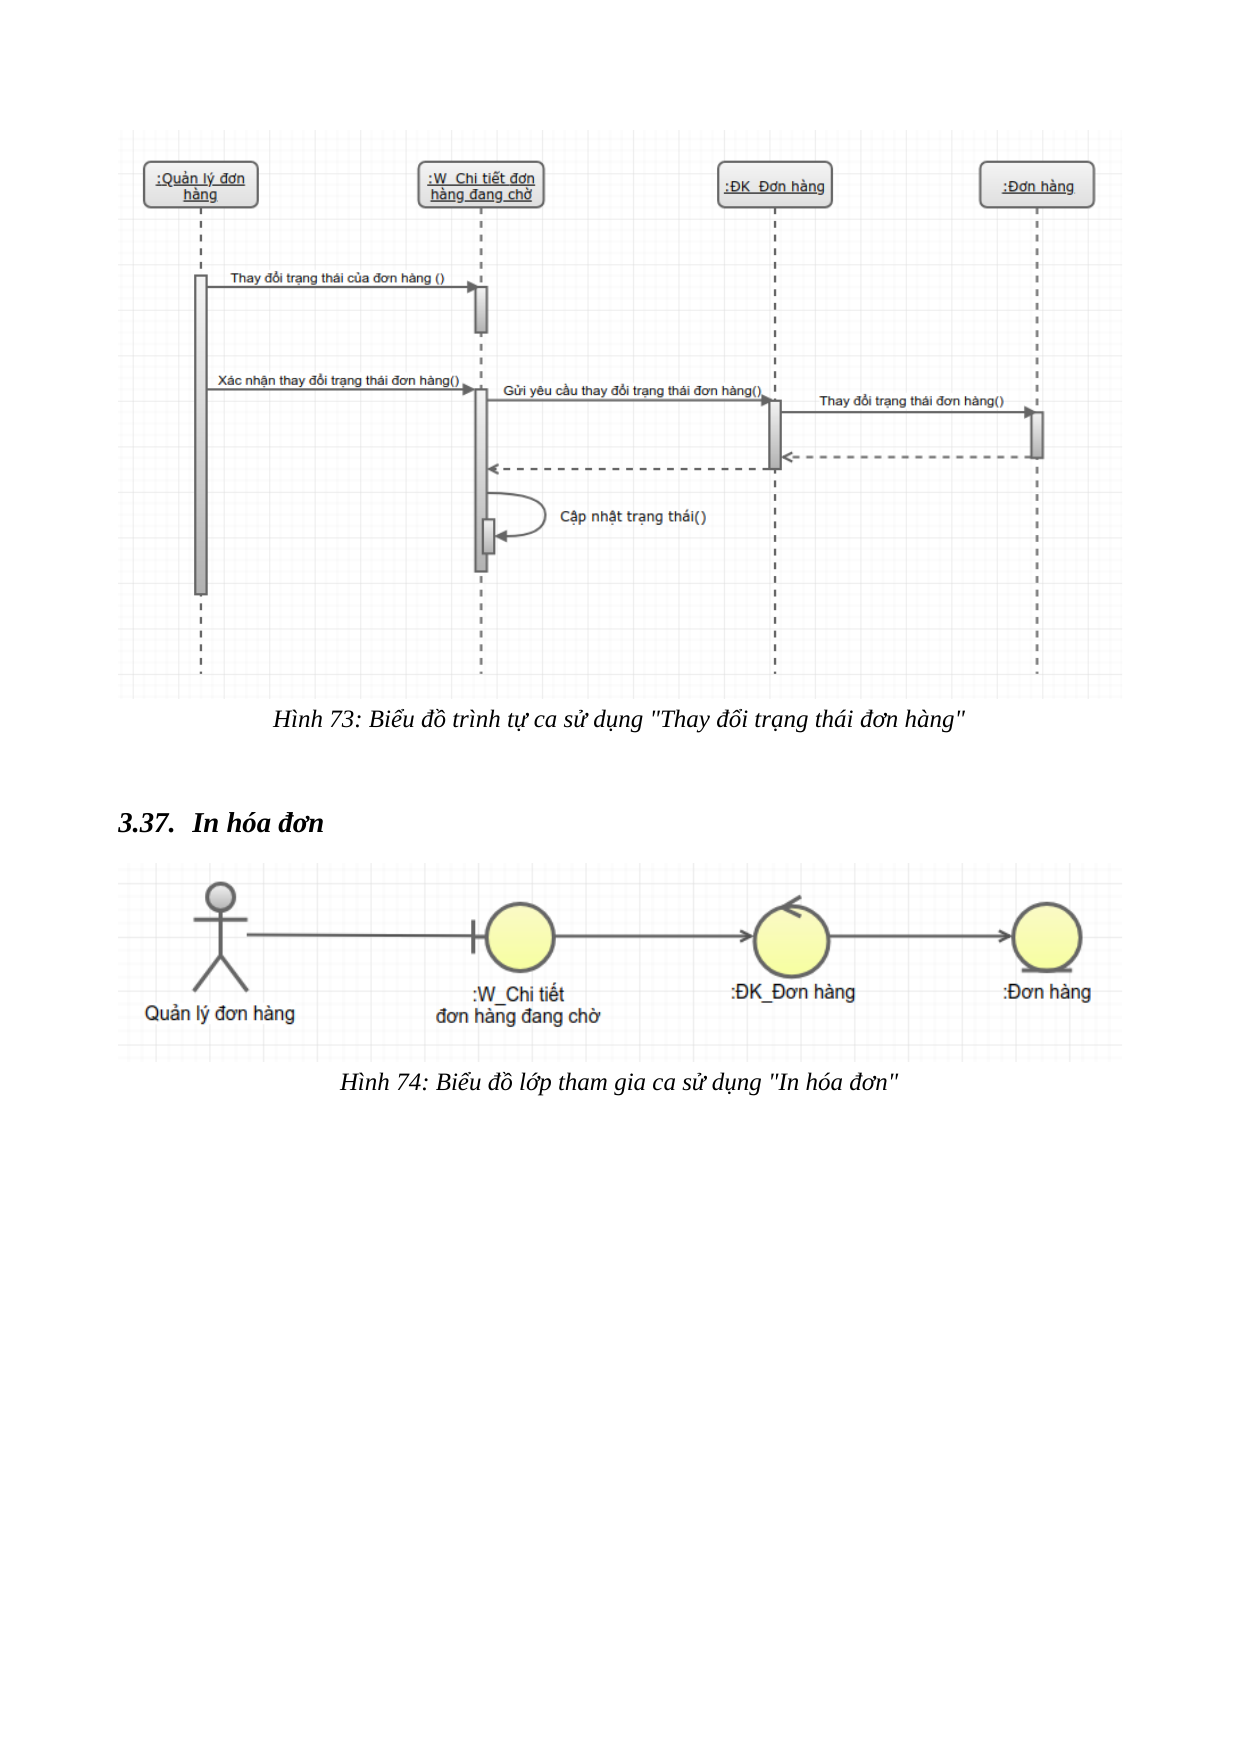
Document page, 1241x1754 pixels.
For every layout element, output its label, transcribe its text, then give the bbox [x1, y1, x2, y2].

picture [118, 863, 1123, 1062]
subtitle In hóa đơn [118, 805, 1122, 838]
text Hình 73: Biểu đồ trình tự ca sử dụng "Thay đổi trạng thái đơn hàng" [118, 699, 1122, 733]
text Hình 74: Biểu đồ lớp tham gia ca sử dụng "In hóa đơn" [118, 1062, 1122, 1096]
picture [118, 130, 1123, 699]
